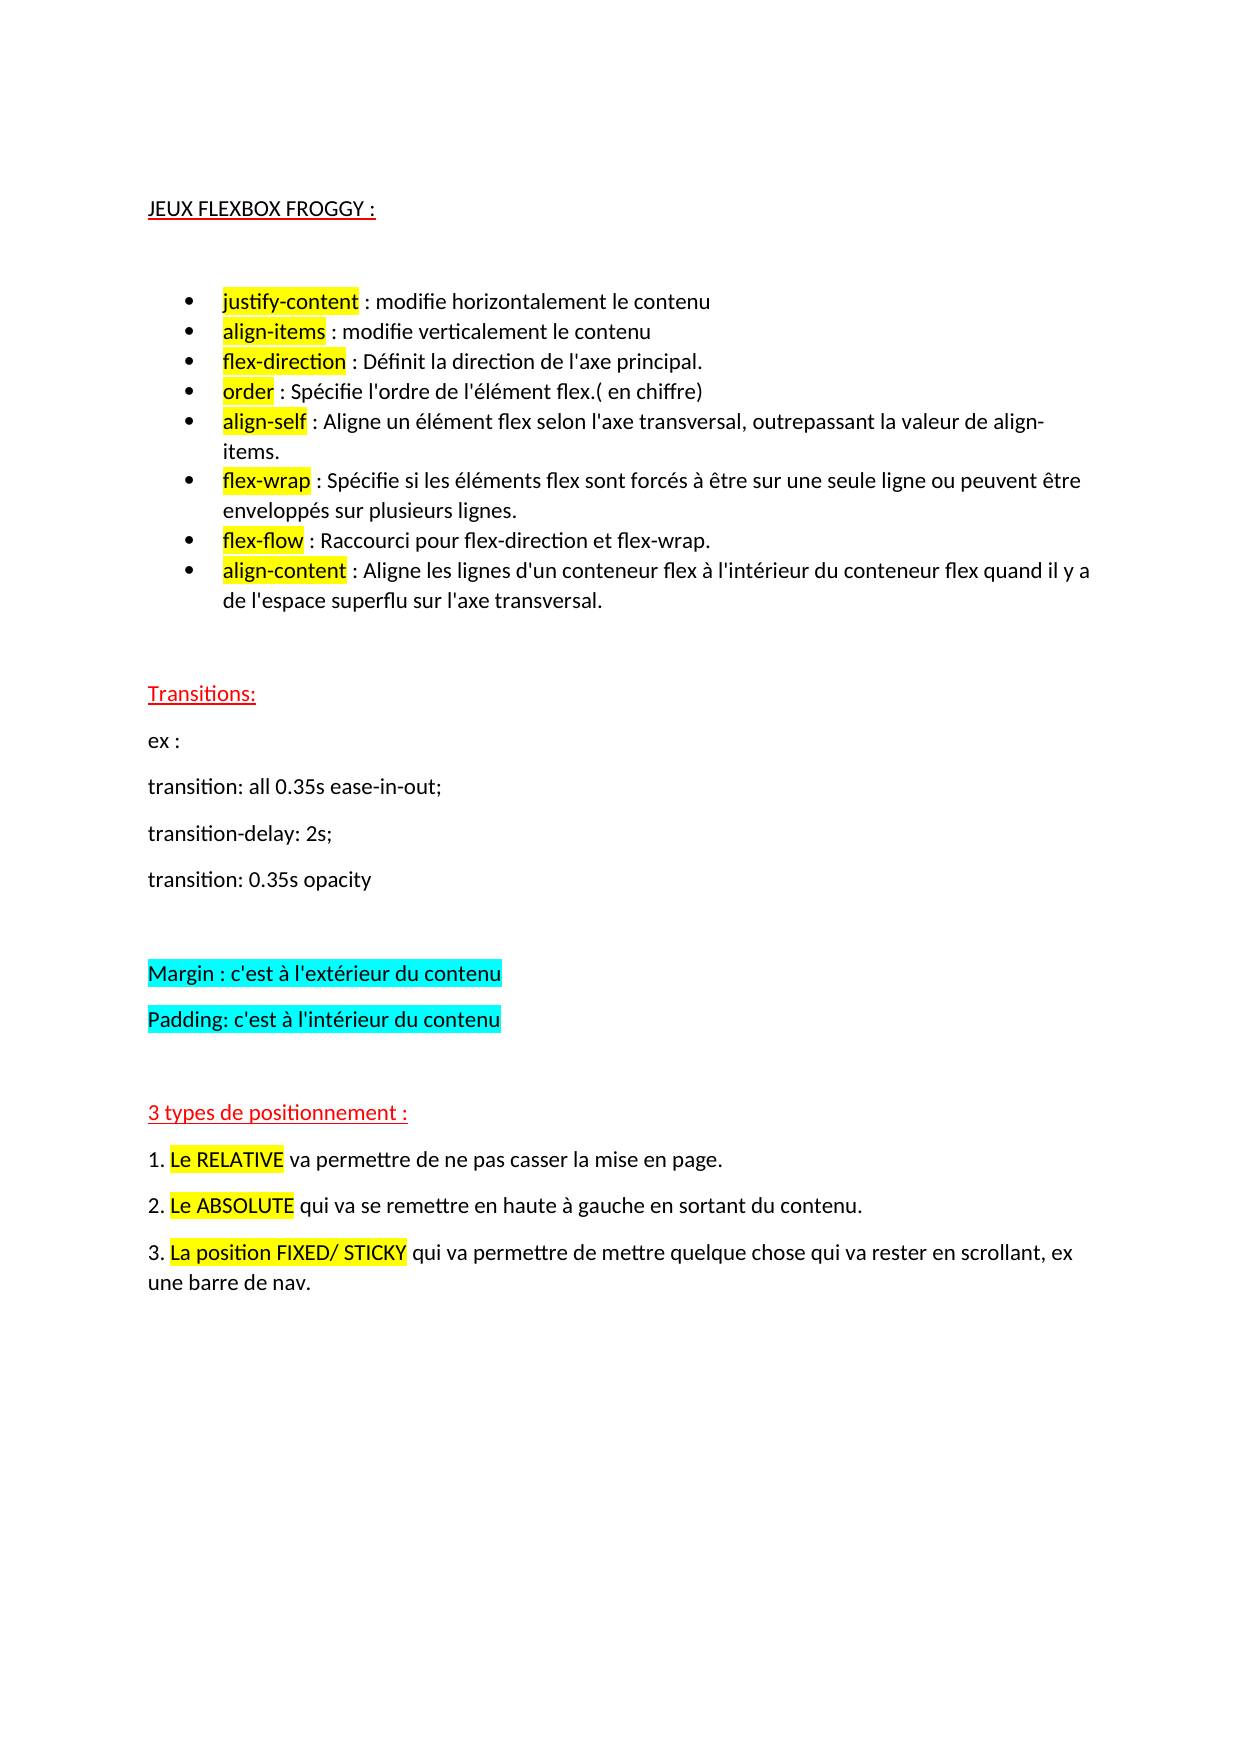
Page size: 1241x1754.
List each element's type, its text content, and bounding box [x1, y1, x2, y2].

text JEUX FLEXBOX FROGGY : [148, 194, 1093, 222]
text transition-delay: 2s; [148, 819, 1093, 847]
text 3. La position FIXED/ STICKY qui va permettre de mettre quelque chose qui va rester en scrollant, ex une barre de nav. [148, 1238, 1093, 1296]
text Padding: c'est à l'intérieur du contenu [148, 1005, 1093, 1033]
list flex-direction : Définit la direction de l'axe principal. [185, 347, 1093, 375]
list flex-wrap : Spécifie si les éléments flex sont forcés à être sur une seule ligne ou peuvent être enveloppés sur plusieurs lignes. [185, 467, 1093, 524]
text Transitions: [148, 679, 1093, 707]
list order : Spécifie l'ordre de l'élément flex.( en chiffre) [185, 377, 1093, 405]
text transition: 0.35s opacity [148, 866, 1093, 894]
list flex-flow : Raccourci pour flex-direction et flex-wrap. [185, 526, 1093, 554]
list justify-content : modifie horizontalement le contenu [185, 287, 1093, 315]
text Margin : c'est à l'extérieur du contenu [148, 959, 1093, 987]
text ex : [148, 726, 1093, 754]
text 3 types de positionnement : [148, 1098, 1093, 1126]
text 2. Le ABSOLUTE qui va se remettre en haute à gauche en sortant du contenu. [148, 1192, 1093, 1219]
list align-content : Aligne les lignes d'un conteneur flex à l'intérieur du conteneur flex quand il y a de l'espace superflu sur l'axe transversal. [185, 556, 1093, 614]
text 1. Le RELATIVE va permettre de ne pas casser la mise en page. [148, 1145, 1093, 1173]
list align-self : Aligne un élément flex selon l'axe transversal, outrepassant la valeur de align-items. [185, 407, 1093, 465]
list align-items : modifie verticalement le contenu [185, 317, 1093, 345]
text transition: all 0.35s ease-in-out; [148, 772, 1093, 801]
